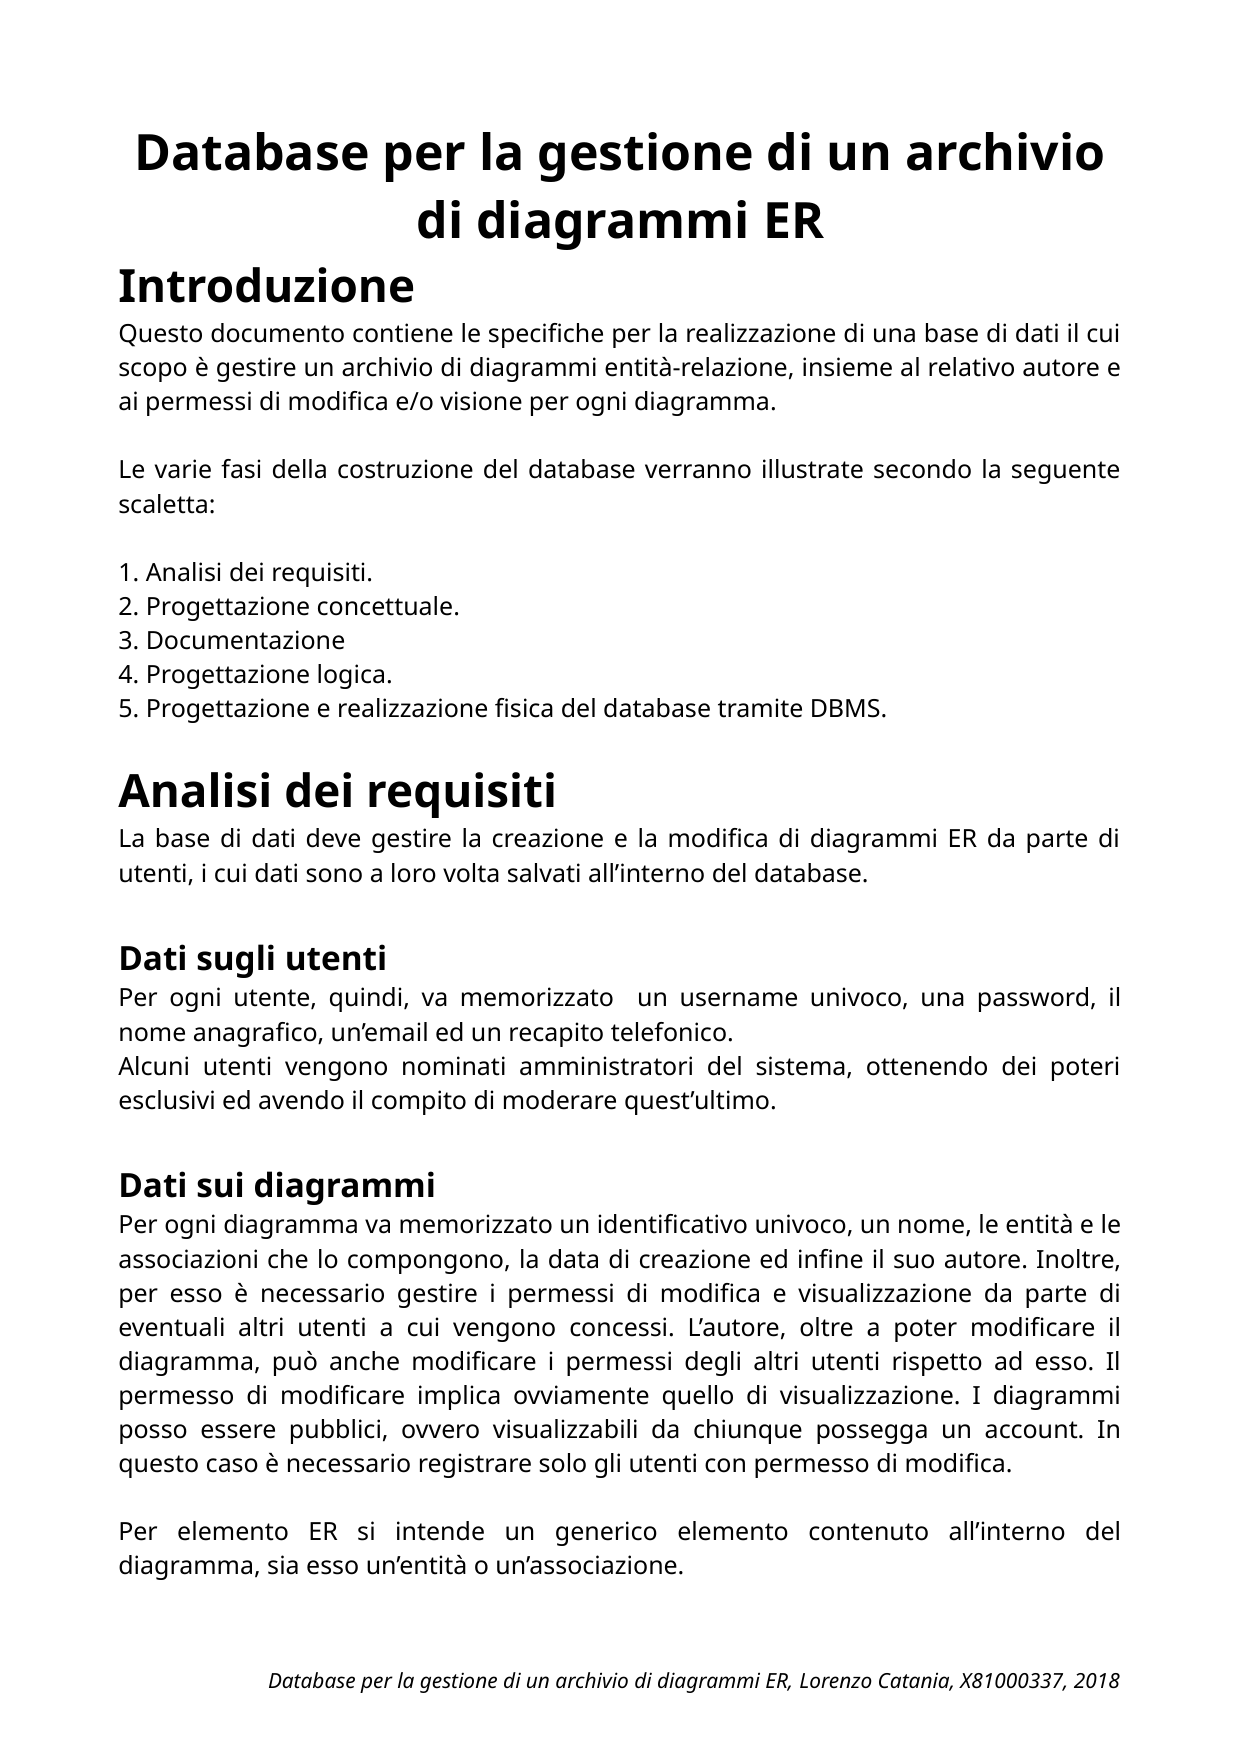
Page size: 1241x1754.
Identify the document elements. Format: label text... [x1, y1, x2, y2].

text Alcuni utenti vengono nominati amministratori del sistema, ottenendo dei poteri esclusivi ed avendo il compito di moderare quest’ultimo. [118, 1048, 1122, 1116]
text 3. Documentazione [118, 622, 1122, 657]
text Dati sui diagrammi [118, 1162, 1122, 1207]
text Database per la gestione di un archivio di diagrammi ER [118, 117, 1122, 253]
text Introduzione [118, 253, 1122, 316]
text Questo documento contiene le specifiche per la realizzazione di una base di dati il cui scopo è gestire un archivio di diagrammi entità-relazione, insieme al relativo autore e ai permessi di modifica e/o visione per ogni diagramma. [118, 316, 1122, 418]
text La base di dati deve gestire la creazione e la modifica di diagrammi ER da parte di utenti, i cui dati sono a loro volta salvati all’interno del database. [118, 821, 1122, 889]
text 2. Progettazione concettuale. [118, 588, 1122, 622]
text Analisi dei requisiti [118, 759, 1122, 821]
text Per elemento ER si intende un generico elemento contenuto all’interno del diagramma, sia esso un’entità o un’associazione. [118, 1514, 1122, 1582]
text 5. Progettazione e realizzazione fisica del database tramite DBMS. [118, 691, 1122, 725]
text Le varie fasi della costruzione del database verranno illustrate secondo la seguente scaletta: [118, 452, 1122, 520]
text Dati sugli utenti [118, 935, 1122, 980]
text Per ogni utente, quindi, va memorizzato un username univoco, una password, il nome anagrafico, un’email ed un recapito telefonico. [118, 980, 1122, 1048]
text Per ogni diagramma va memorizzato un identificativo univoco, un nome, le entità e le associazioni che lo compongono, la data di creazione ed infine il suo autore. Inoltre, per esso è necessario gestire i permessi di modifica e visualizzazione da parte di eventuali altri utenti a cui vengono concessi. L’autore, oltre a poter modificare il diagramma, può anche modificare i permessi degli altri utenti rispetto ad esso. Il permesso di modificare implica ovviamente quello di visualizzazione. I diagrammi posso essere pubblici, ovvero visualizzabili da chiunque possegga un account. In questo caso è necessario registrare solo gli utenti con permesso di modifica. [118, 1207, 1122, 1480]
text 1. Analisi dei requisiti. [118, 554, 1122, 588]
text 4. Progettazione logica. [118, 657, 1122, 691]
